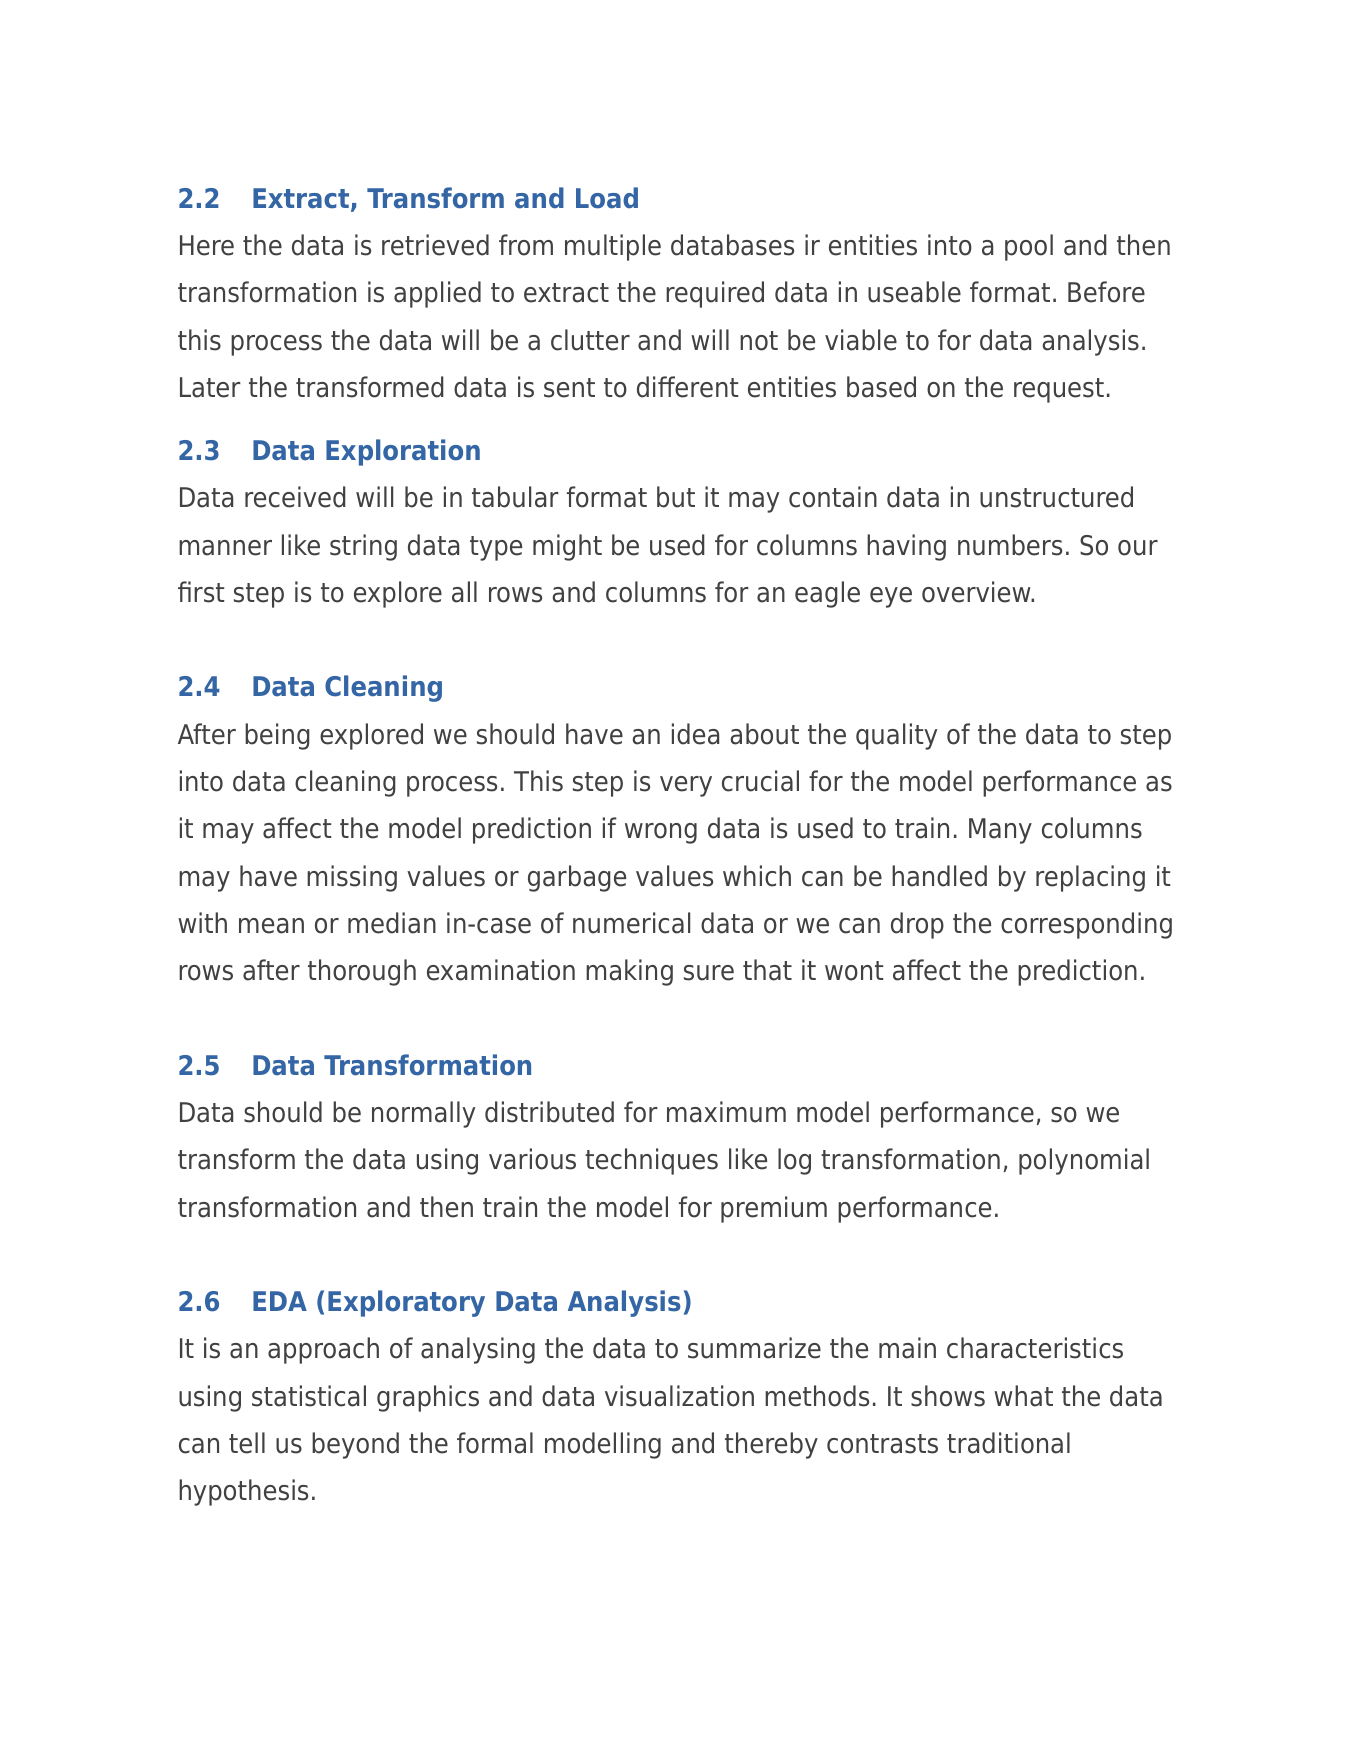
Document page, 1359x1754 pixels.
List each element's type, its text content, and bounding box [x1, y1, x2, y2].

text 2.3 Data Exploration [177, 435, 1181, 467]
text Data received will be in tabular format but it may contain data in unstructured manner like string data type might be used for columns having numbers. So our first step is to explore all rows and columns for an eagle eye overview. [177, 483, 1181, 609]
text 2.5 Data Transformation [177, 1050, 1181, 1082]
text Data should be normally distributed for maximum model performance, so we transform the data using various techniques like log transformation, polynomial transformation and then train the model for premium performance. [177, 1097, 1181, 1223]
text 2.2 Extract, Transform and Load [177, 183, 1181, 214]
text It is an approach of analysing the data to summarize the main characteristics using statistical graphics and data visualization methods. It shows what the data can tell us beyond the formal modelling and thereby contrasts traditional hypothesis. [177, 1334, 1181, 1507]
text 2.6 EDA (Exploratory Data Analysis) [177, 1287, 1181, 1318]
text Later the transformed data is sent to different entities based on the request. [177, 372, 1181, 404]
text Here the data is retrieved from multiple databases ir entities into a pool and then transformation is applied to extract the required data in useable format. Before this process the data will be a clutter and will not be viable to for data analysis. [177, 230, 1181, 356]
text After being explored we should have an idea about the quality of the data to step into data cleaning process. This step is very crucial for the model performance as it may affect the model prediction if wrong data is used to train. Many columns may have missing values or garbage values which can be handled by replacing it with mean or median in-case of numerical data or we can drop the corresponding rows after thorough examination making sure that it wont affect the prediction. [177, 719, 1181, 987]
text 2.4 Data Cleaning [177, 672, 1181, 703]
